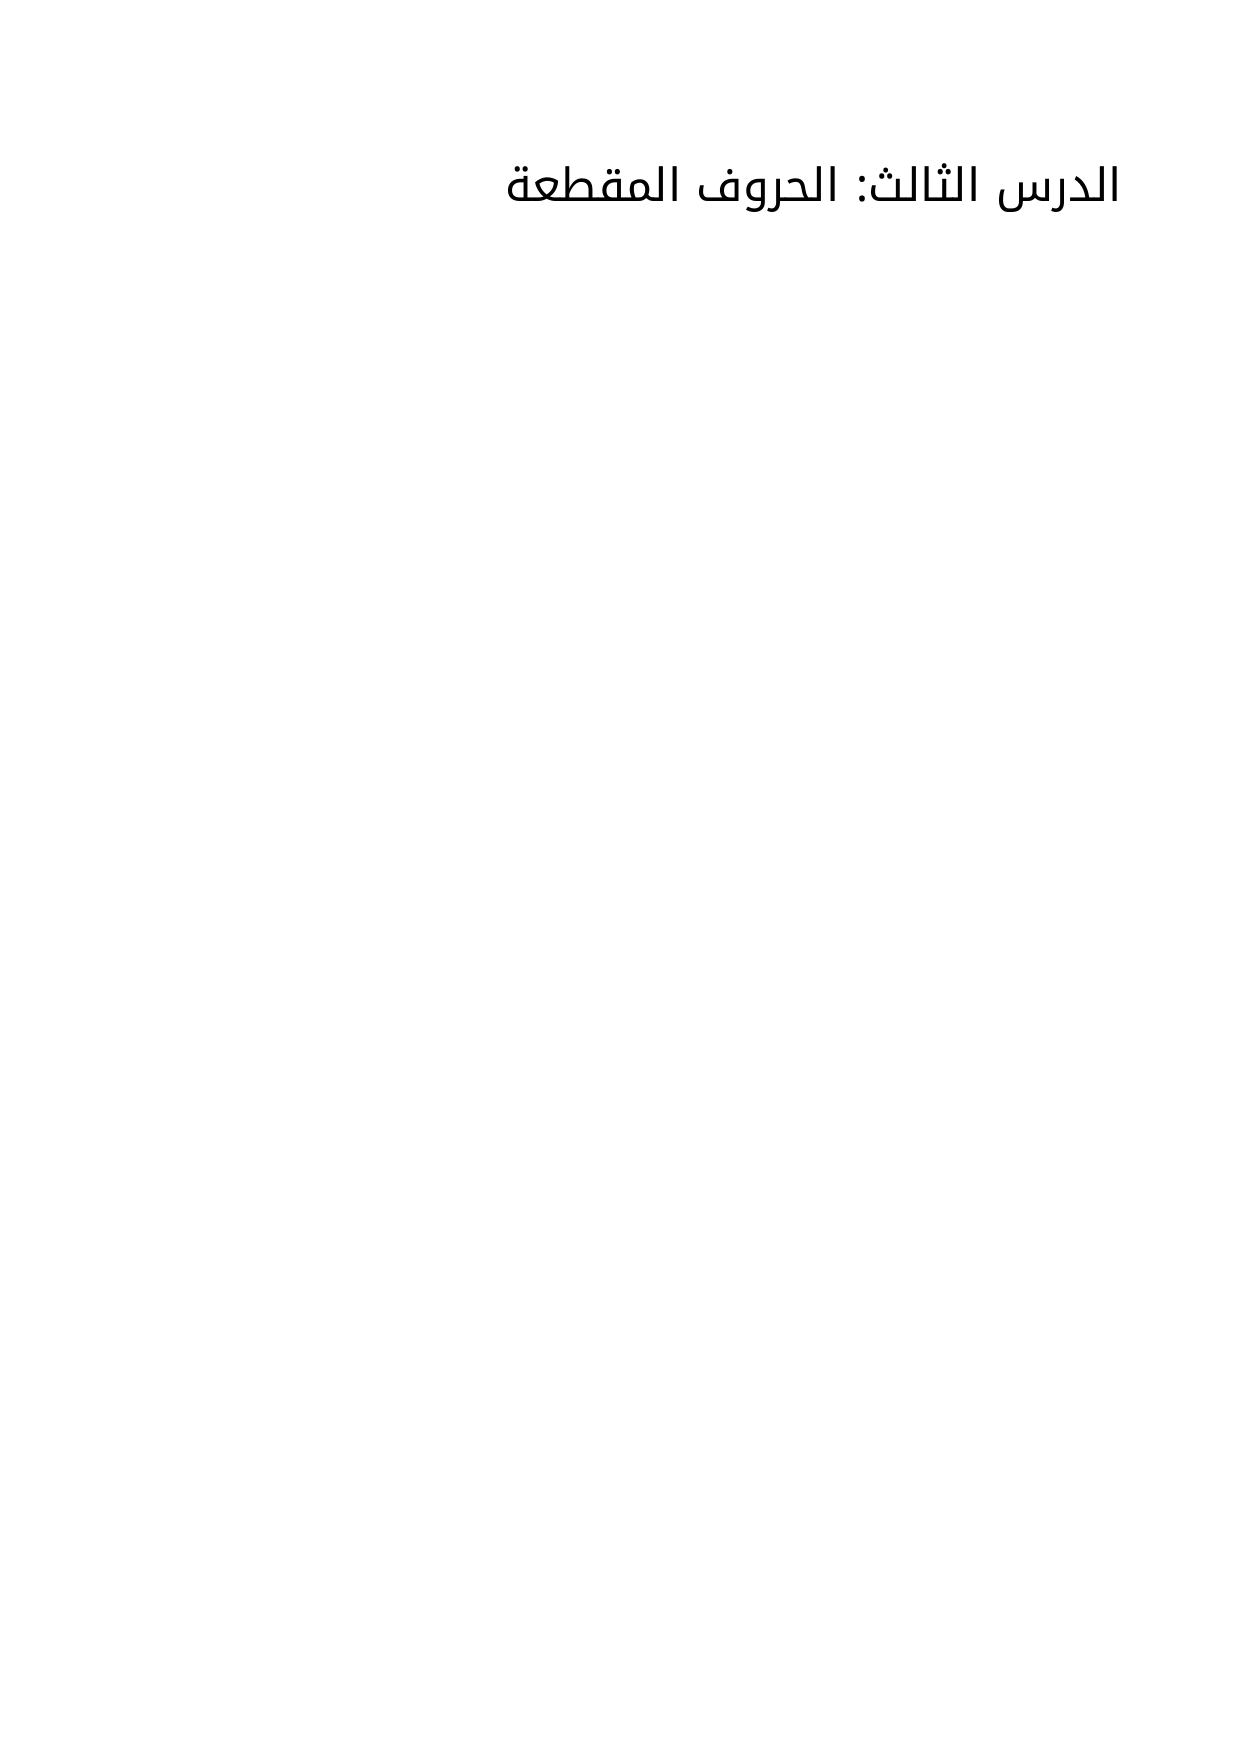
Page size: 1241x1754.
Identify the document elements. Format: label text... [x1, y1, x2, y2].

subtitle الدرس الثالث: الحروف المقطعة [118, 143, 1122, 230]
